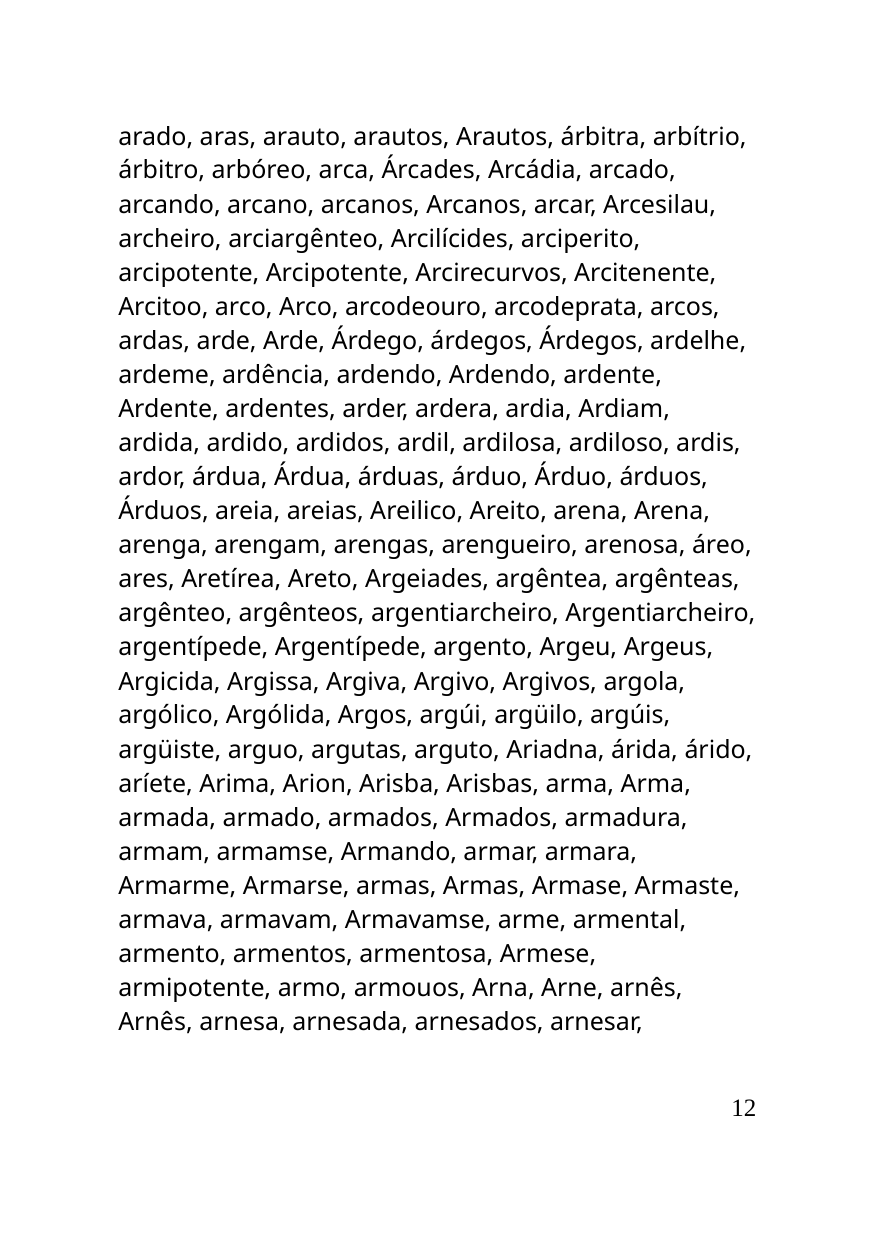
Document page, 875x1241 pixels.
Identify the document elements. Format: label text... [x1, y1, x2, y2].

text arado, aras, arauto, arautos, Arautos, árbitra, arbítrio, árbitro, arbóreo, arca, Árcades, Arcádia, arcado, arcando, arcano, arcanos, Arcanos, arcar, Arcesilau, archeiro, arciargênteo, Arcilícides, arciperito, arcipotente, Arcipotente, Arcirecurvos, Arcitenente, Arcitoo, arco, Arco, arcodeouro, arcodeprata, arcos, ardas, arde, Arde, Árdego, árdegos, Árdegos, ardelhe, ardeme, ardência, ardendo, Ardendo, ardente, Ardente, ardentes, arder, ardera, ardia, Ardiam, ardida, ardido, ardidos, ardil, ardilosa, ardiloso, ardis, ardor, árdua, Árdua, árduas, árduo, Árduo, árduos, Árduos, areia, areias, Areilico, Areito, arena, Arena, arenga, arengam, arengas, arengueiro, arenosa, áreo, ares, Aretírea, Areto, Argeiades, argêntea, argênteas, argênteo, argênteos, argentiarcheiro, Argentiarcheiro, argentípede, Argentípede, argento, Argeu, Argeus, Argicida, Argissa, Argiva, Argivo, Argivos, argola, argólico, Argólida, Argos, argúi, argüilo, argúis, argüiste, arguo, argutas, arguto, Ariadna, árida, árido, aríete, Arima, Arion, Arisba, Arisbas, arma, Arma, armada, armado, armados, Armados, armadura, armam, armamse, Armando, armar, armara, Armarme, Armarse, armas, Armas, Armase, Armaste, armava, armavam, Armavamse, arme, armental, armento, armentos, armentosa, Armese, armipotente, armo, armouos, Arna, Arne, arnês, Arnês, arnesa, arnesada, arnesados, arnesar, [118, 118, 756, 1038]
